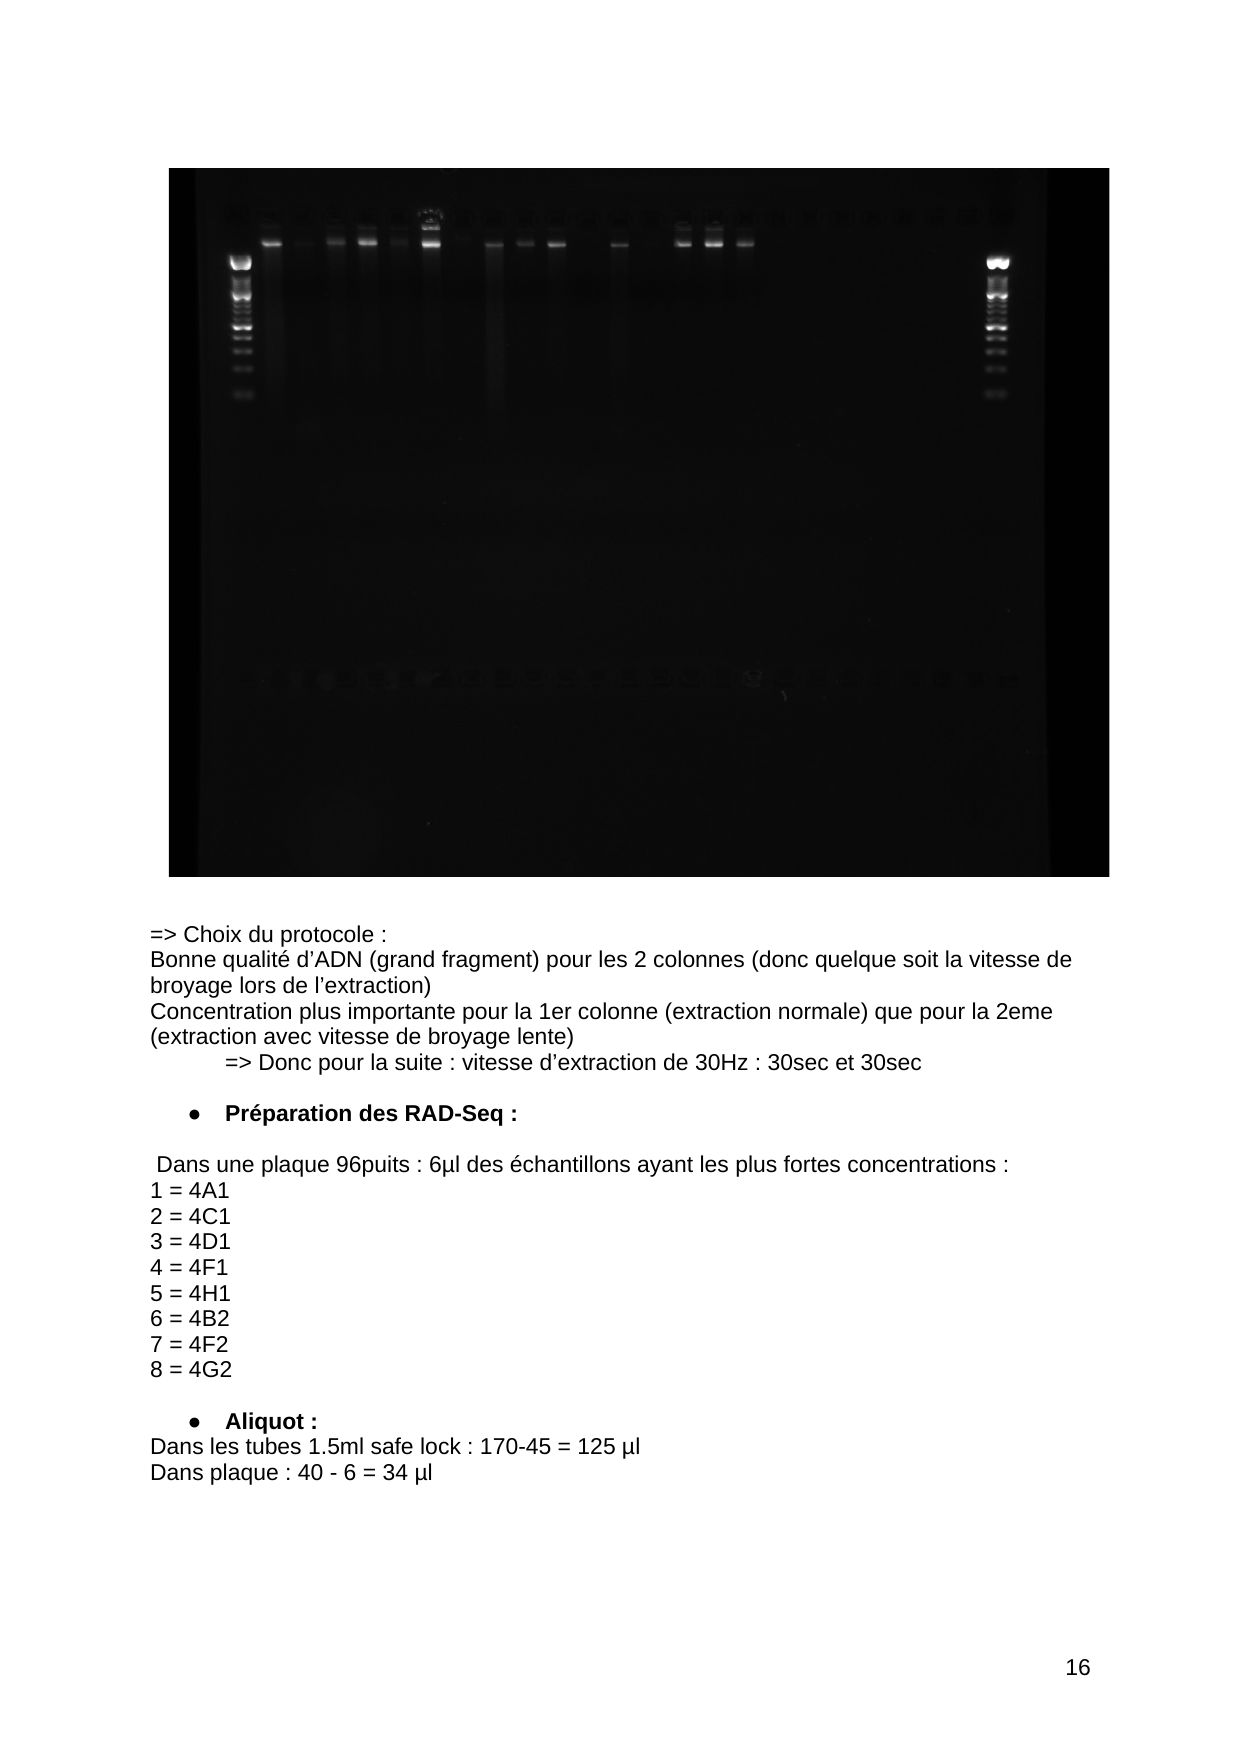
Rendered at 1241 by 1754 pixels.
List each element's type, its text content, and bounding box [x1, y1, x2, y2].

list Préparation des RAD-Seq : [187, 1101, 1091, 1126]
text Dans plaque : 40 - 6 = 34 µl [150, 1459, 1091, 1485]
text 5 = 4H1 [150, 1280, 1091, 1306]
text 7 = 4F2 [150, 1331, 1091, 1357]
text Concentration plus importante pour la 1er colonne (extraction normale) que pour la 2eme (extraction avec vitesse de broyage lente) [150, 998, 1091, 1049]
list Aliquot : [187, 1408, 1091, 1434]
text Bonne qualité d’ADN (grand fragment) pour les 2 colonnes (donc quelque soit la vitesse de broyage lors de l’extraction) [150, 947, 1091, 998]
text 1 = 4A1 [150, 1178, 1091, 1203]
text Dans une plaque 96puits : 6µl des échantillons ayant les plus fortes concentrations : [150, 1152, 1091, 1178]
text 4 = 4F1 [150, 1254, 1091, 1280]
text Dans les tubes 1.5ml safe lock : 170-45 = 125 µl [150, 1434, 1091, 1459]
text => Donc pour la suite : vitesse d’extraction de 30Hz : 30sec et 30sec [150, 1049, 1091, 1075]
text 2 = 4C1 [150, 1203, 1091, 1229]
text => Choix du protocole : [150, 921, 1091, 947]
picture [168, 168, 1110, 877]
text 6 = 4B2 [150, 1306, 1091, 1331]
text 3 = 4D1 [150, 1229, 1091, 1254]
text 8 = 4G2 [150, 1357, 1091, 1383]
